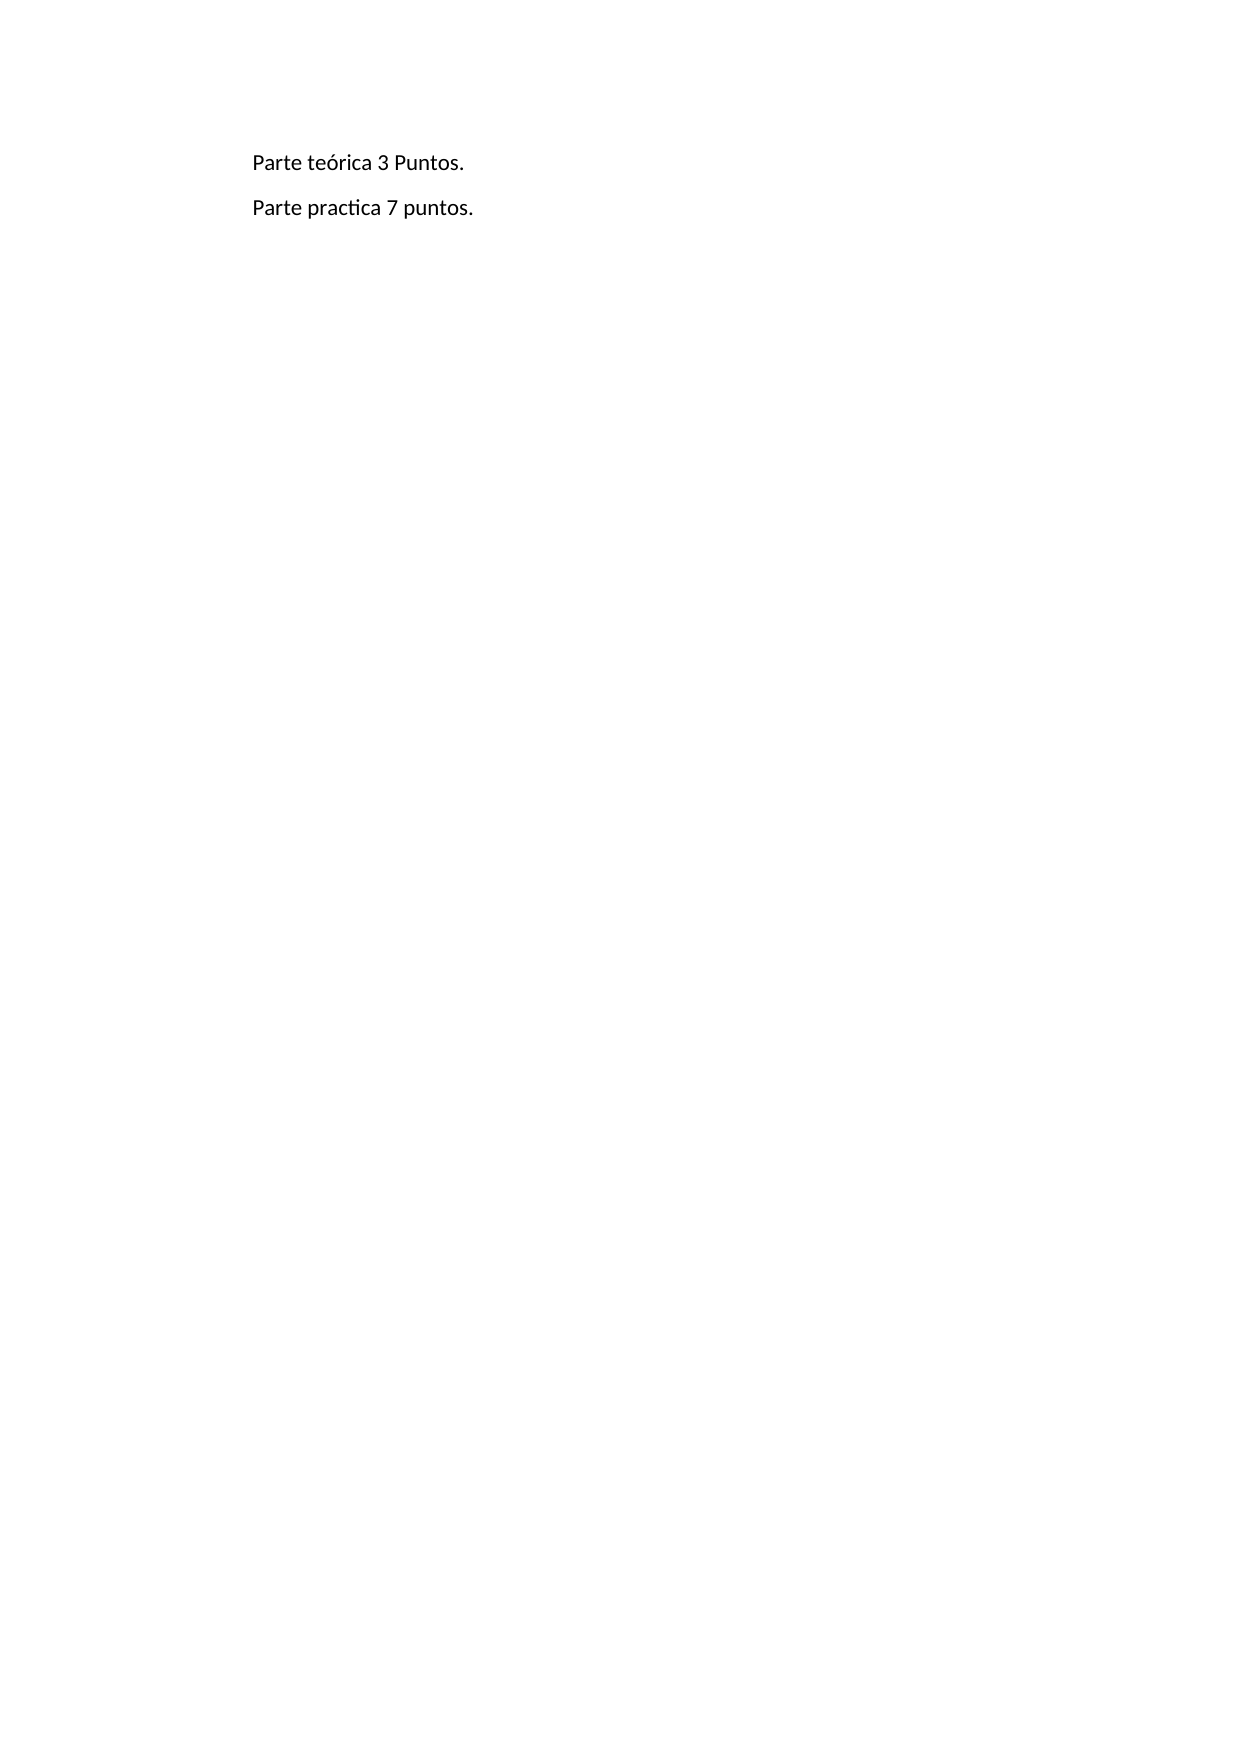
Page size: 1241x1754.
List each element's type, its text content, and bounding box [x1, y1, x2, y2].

list Parte practica 7 puntos. [252, 193, 1063, 221]
list Parte teórica 3 Puntos. [252, 148, 1063, 176]
